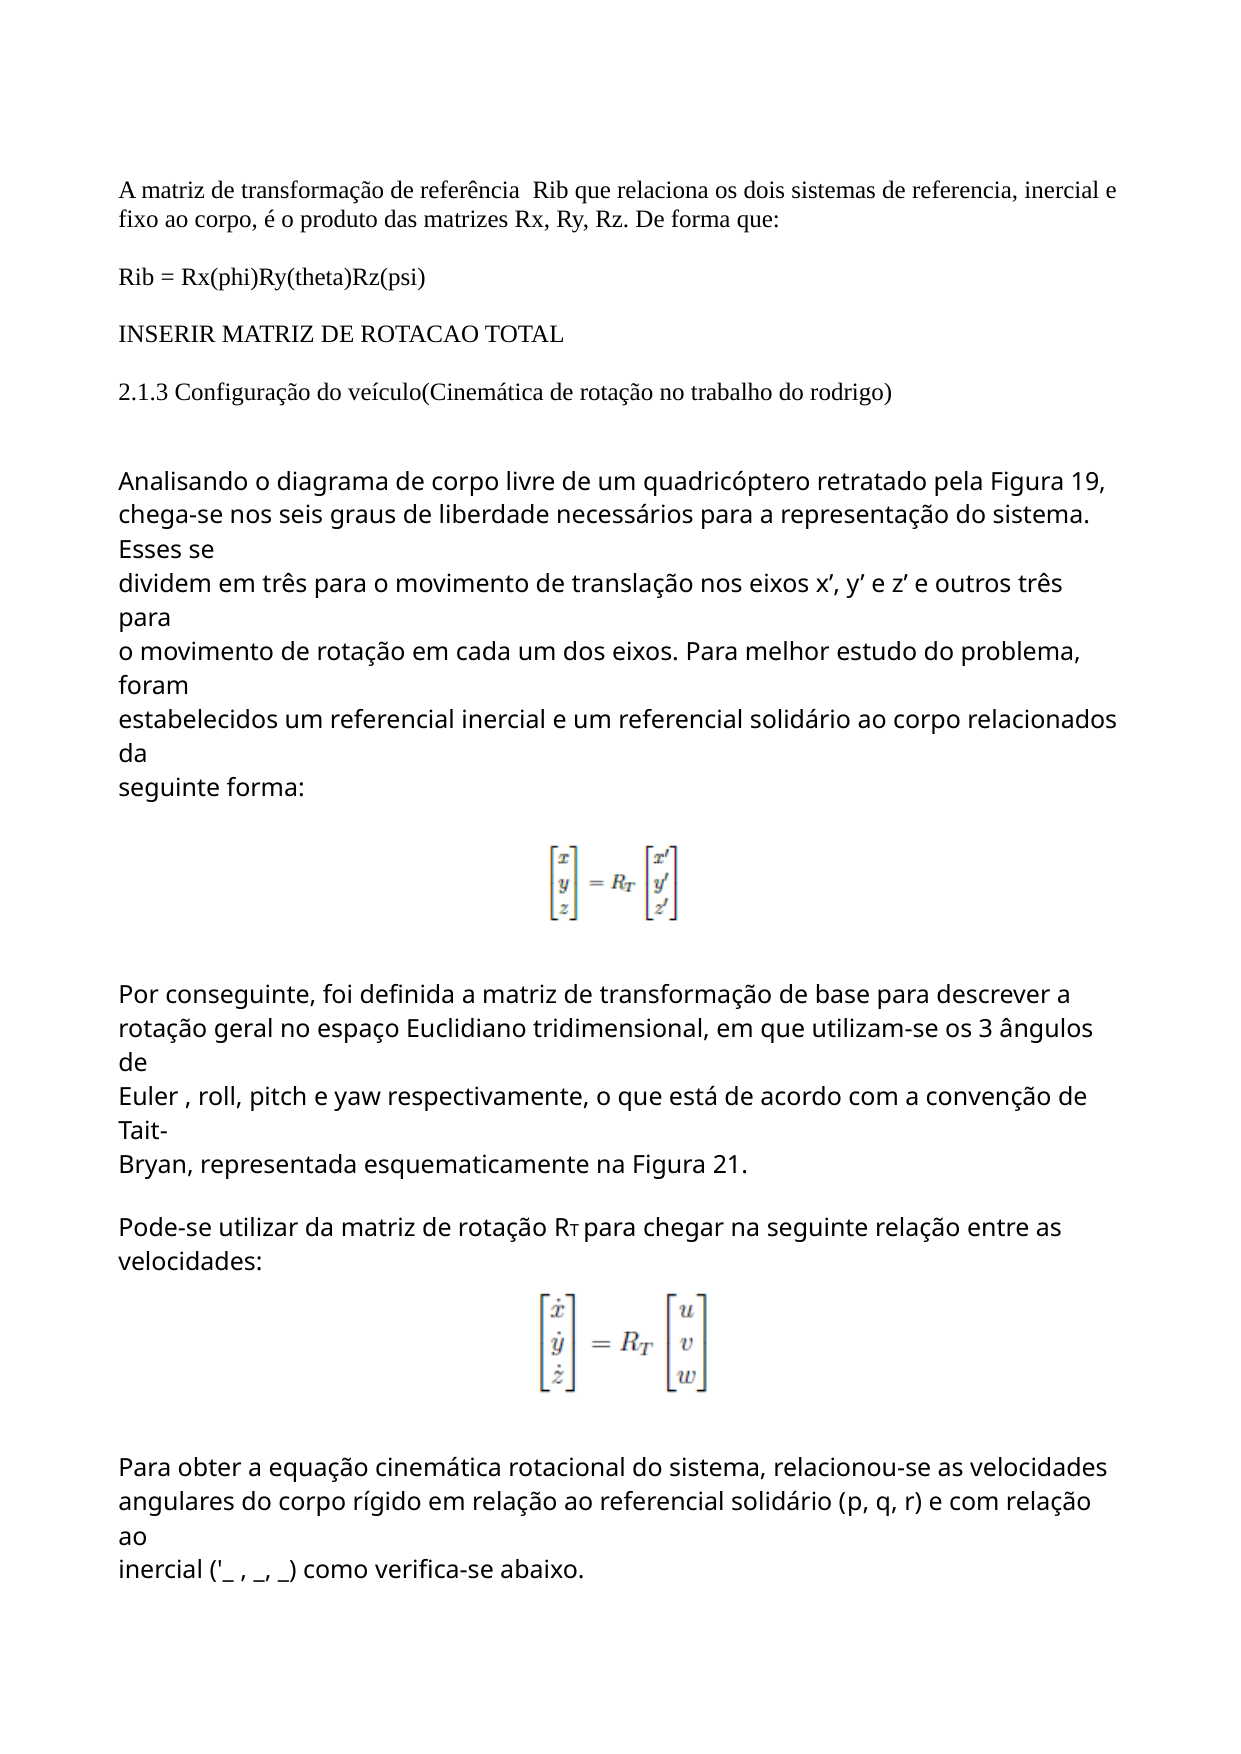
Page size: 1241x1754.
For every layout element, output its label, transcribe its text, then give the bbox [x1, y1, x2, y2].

text 2.1.3 Configuração do veículo(Cinemática de rotação no trabalho do rodrigo) [118, 377, 1122, 406]
text seguinte forma: [118, 770, 1122, 804]
text inercial ('_ , _, _) como verifica-se abaixo. [118, 1552, 1122, 1586]
text Pode-se utilizar da matriz de rotação RT para chegar na seguinte relação entre as [118, 1209, 1122, 1243]
text Por conseguinte, foi definida a matriz de transformação de base para descrever a [118, 976, 1122, 1010]
text Analisando o diagrama de corpo livre de um quadricóptero retratado pela Figura 19, [118, 463, 1122, 497]
text INSERIR MATRIZ DE ROTACAO TOTAL [118, 319, 1122, 348]
text dividem em três para o movimento de translação nos eixos x’, y’ e z’ e outros três para [118, 565, 1122, 633]
text velocidades: [118, 1243, 1122, 1277]
text angulares do corpo rígido em relação ao referencial solidário (p, q, r) e com relação ao [118, 1484, 1122, 1552]
text Euler , roll, pitch e yaw respectivamente, o que está de acordo com a convenção de Tait- [118, 1078, 1122, 1147]
text chega-se nos seis graus de liberdade necessários para a representação do sistema. Esses se [118, 497, 1122, 565]
text estabelecidos um referencial inercial e um referencial solidário ao corpo relacionados da [118, 702, 1122, 770]
text A matriz de transformação de referência Rib que relaciona os dois sistemas de referencia, inercial e fixo ao corpo, é o produto das matrizes Rx, Ry, Rz. De forma que: [118, 176, 1122, 233]
text Bryan, representada esquematicamente na Figura 21. [118, 1147, 1122, 1181]
picture [507, 832, 733, 930]
text Rib = Rx(phi)Ry(theta)Rz(psi) [118, 262, 1122, 291]
text Para obter a equação cinemática rotacional do sistema, relacionou-se as velocidades [118, 1450, 1122, 1484]
text o movimento de rotação em cada um dos eixos. Para melhor estudo do problema, foram [118, 633, 1122, 702]
text rotação geral no espaço Euclidiano tridimensional, em que utilizam-se os 3 ângulos de [118, 1010, 1122, 1078]
picture [495, 1277, 745, 1401]
